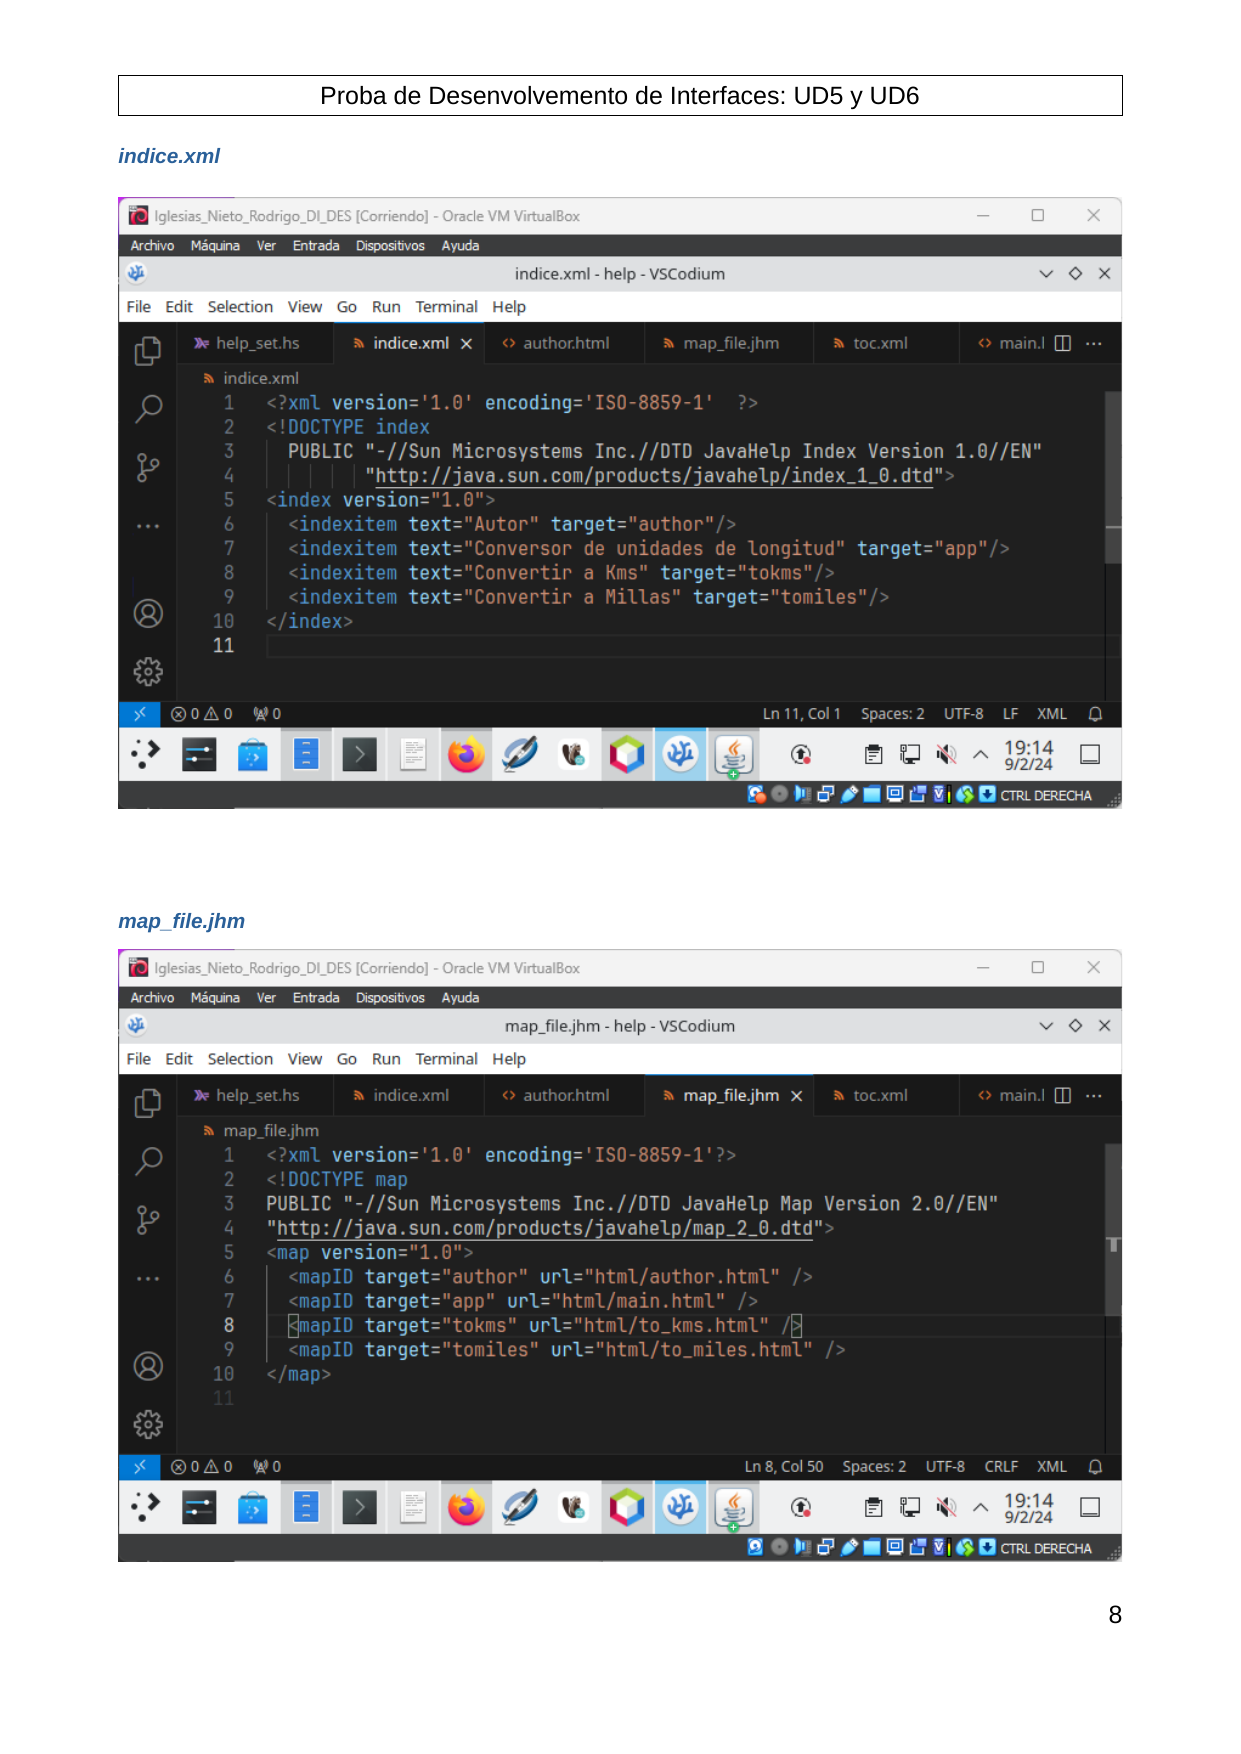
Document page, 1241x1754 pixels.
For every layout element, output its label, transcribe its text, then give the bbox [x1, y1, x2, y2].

text map_file.jhm [118, 909, 1122, 933]
text indice.xml [118, 144, 1122, 168]
picture [118, 197, 1123, 809]
picture [118, 949, 1123, 1562]
